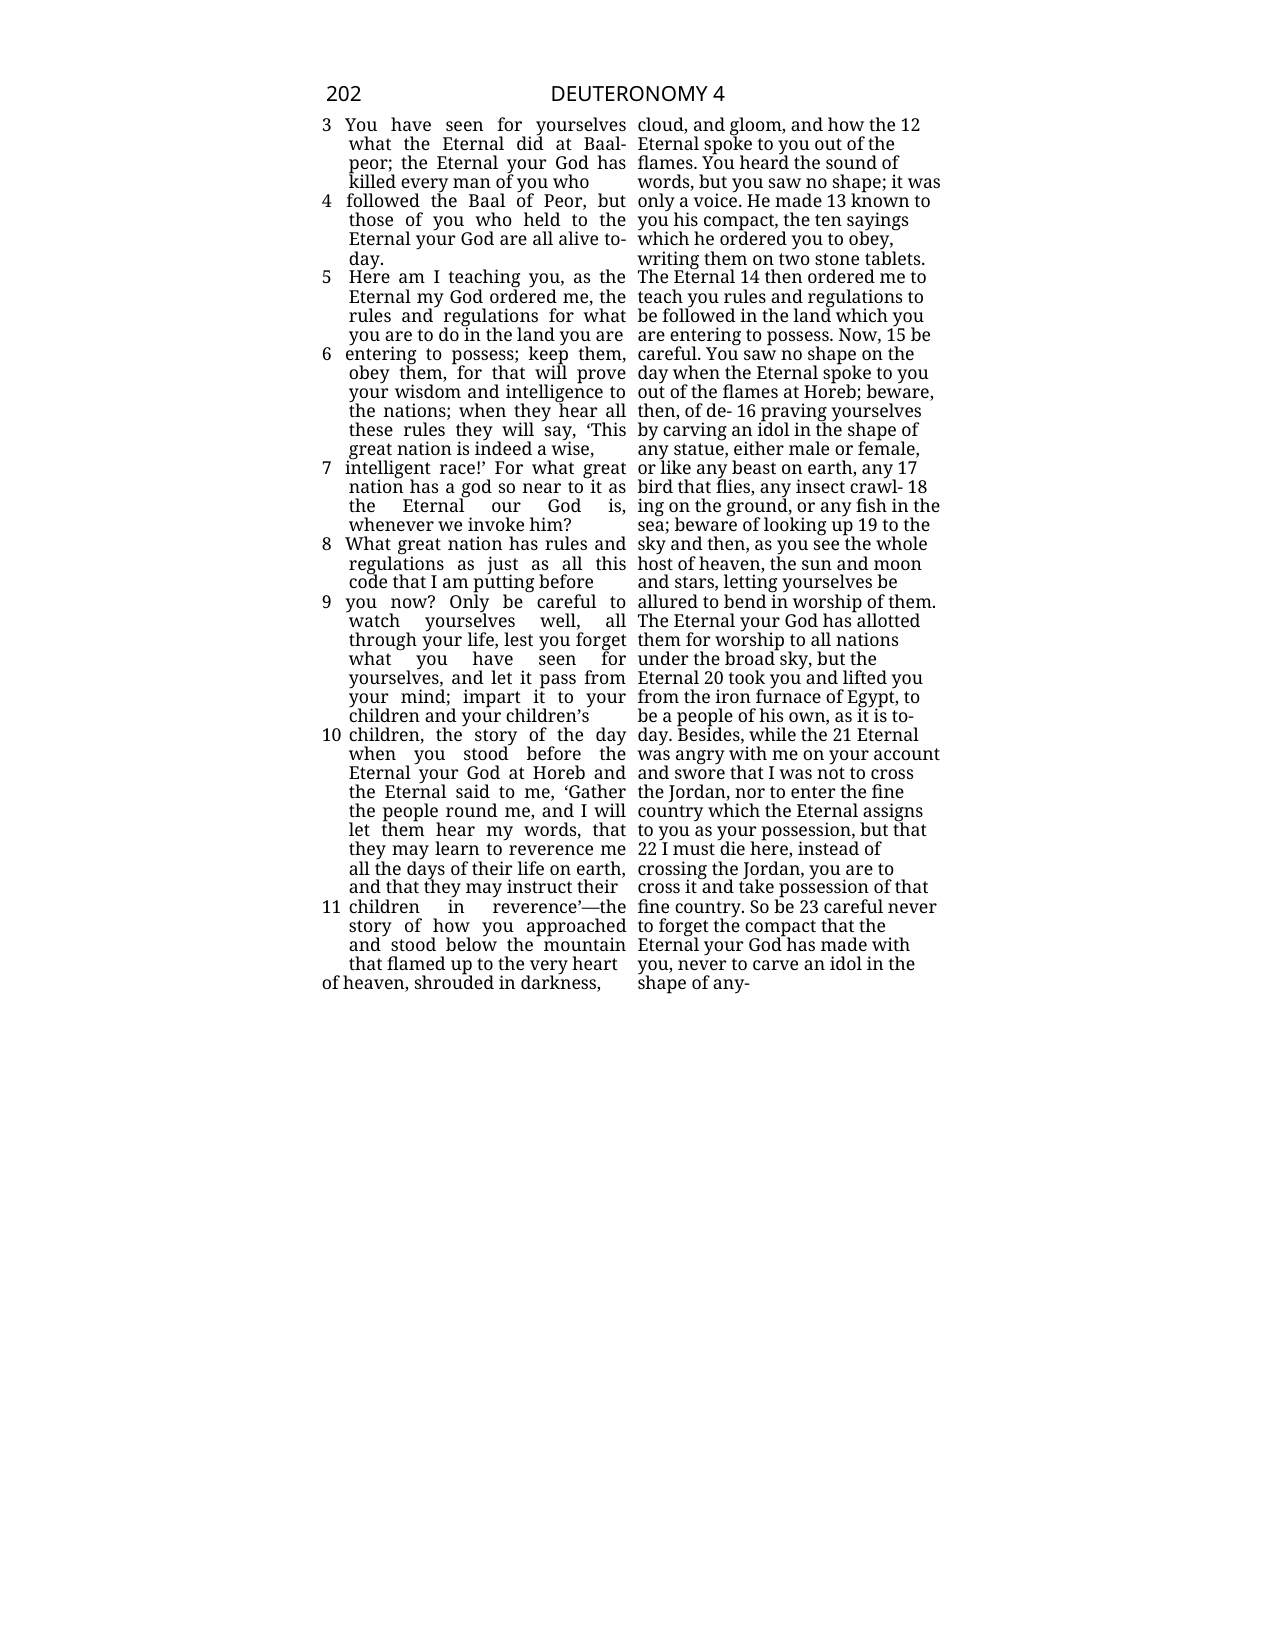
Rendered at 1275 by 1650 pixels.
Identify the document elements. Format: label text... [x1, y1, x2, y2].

list What great nation has rules and regulations as just as all this code that I am putting before [322, 536, 627, 593]
list you now? Only be careful to watch yourselves well, all through your life, lest you for­get what you have seen for yourselves, and let it pass from your mind; impart it to your children and your children’s [322, 593, 627, 726]
list children in reverence’—the story of how you approached and stood below the mountain that flamed up to the very heart [322, 898, 627, 974]
list entering to possess; keep them, obey them, for that will prove your wisdom and intelligence to the nations; when they hear all these rules they will say, ‘This great nation is indeed a wise, [322, 345, 627, 459]
list You have seen for yourselves what the Eternal did at Baal- peor; the Eternal your God has killed every man of you who [322, 116, 627, 192]
text of heaven, shrouded in darkness, [322, 974, 627, 993]
list intelligent race!’ For what great nation has a god so near to it as the Eternal our God is, whenever we invoke him? [322, 459, 627, 536]
list followed the Baal of Peor, but those of you who held to the Eternal your God are all alive to-day. [322, 192, 627, 269]
text cloud, and gloom, and how the 12 Eternal spoke to you out of the flames. You heard the sound of words, but you saw no shape; it was only a voice. He made 13 known to you his compact, the ten sayings which he ordered you to obey, writing them on two stone tablets. The Eternal 14 then ordered me to teach you rules and regulations to be fol­lowed in the land which you are entering to possess. Now, 15 be careful. You saw no shape on the day when the Eternal spoke to you out of the flames at Horeb; beware, then, of de- 16 praving yourselves by carving an idol in the shape of any statue, either male or female, or like any beast on earth, any 17 bird that flies, any insect crawl- 18 ing on the ground, or any fish in the sea; beware of looking up 19 to the sky and then, as you see the whole host of heaven, the sun and moon and stars, letting yourselves be allured to bend in worship of them. The Eter­nal your God has allotted them for worship to all nations under the broad sky, but the Eternal 20 took you and lifted you from the iron furnace of Egypt, to be a people of his own, as it is to-day. Besides, while the 21 Eternal was angry with me on your account and swore that I was not to cross the Jordan, nor to enter the fine country which the Eternal assigns to you as your possession, but that 22 I must die here, instead of crossing the Jordan, you are to cross it and take possession of that fine country. So be 23 careful never to forget the com­pact that the Eternal your God has made with you, never to carve an idol in the shape of any- [637, 116, 942, 993]
list children, the story of the day when you stood before the Eternal your God at Horeb and the Eternal said to me, ‘Gather the people round me, and I will let them hear my words, that they may learn to reverence me all the days of their life on earth, and that they may instruct their [322, 726, 627, 898]
list Here am I teaching you, as the Eternal my God ordered me, the rules and regulations for what you are to do in the land you are [322, 269, 627, 345]
